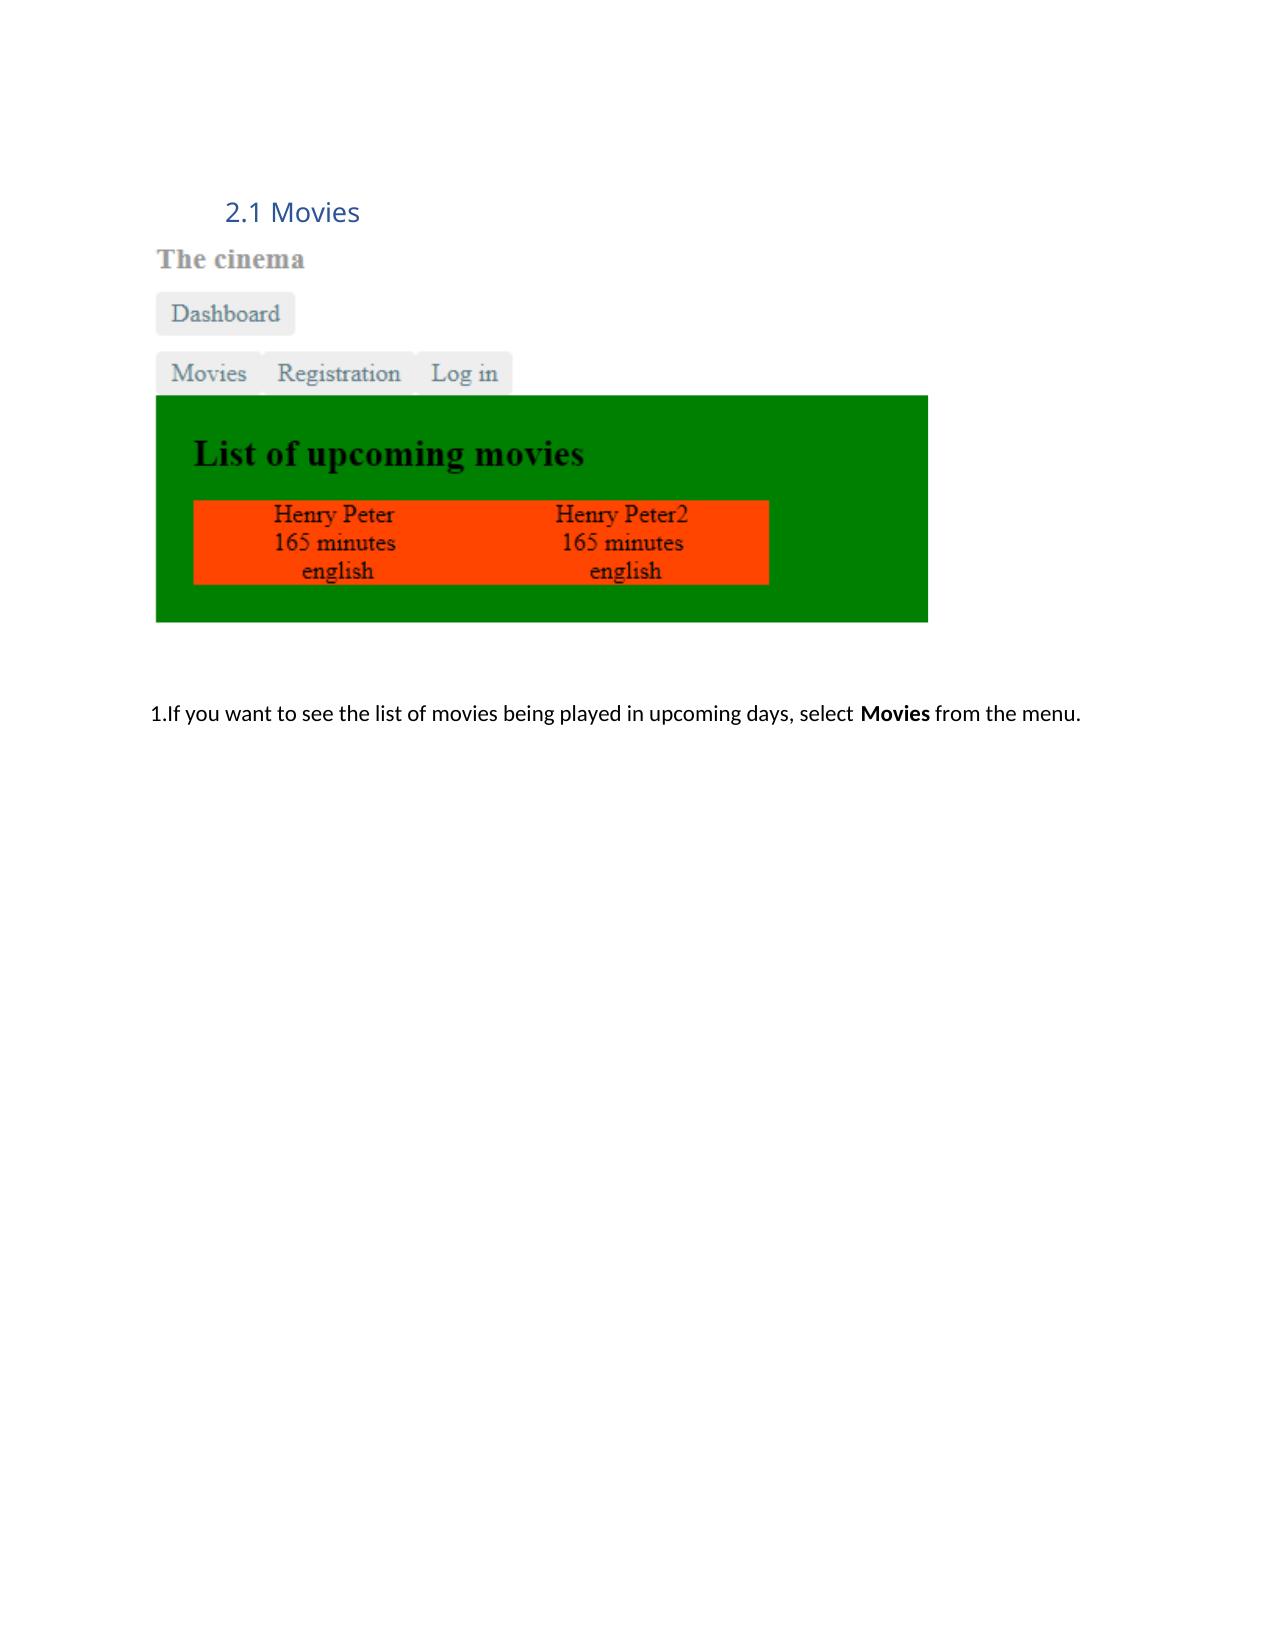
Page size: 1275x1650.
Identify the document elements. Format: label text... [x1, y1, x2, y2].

subtitle 2.1 Movies [150, 193, 1125, 230]
text 1.If you want to see the list of movies being played in upcoming days, select Movies from the menu. [150, 233, 1125, 727]
